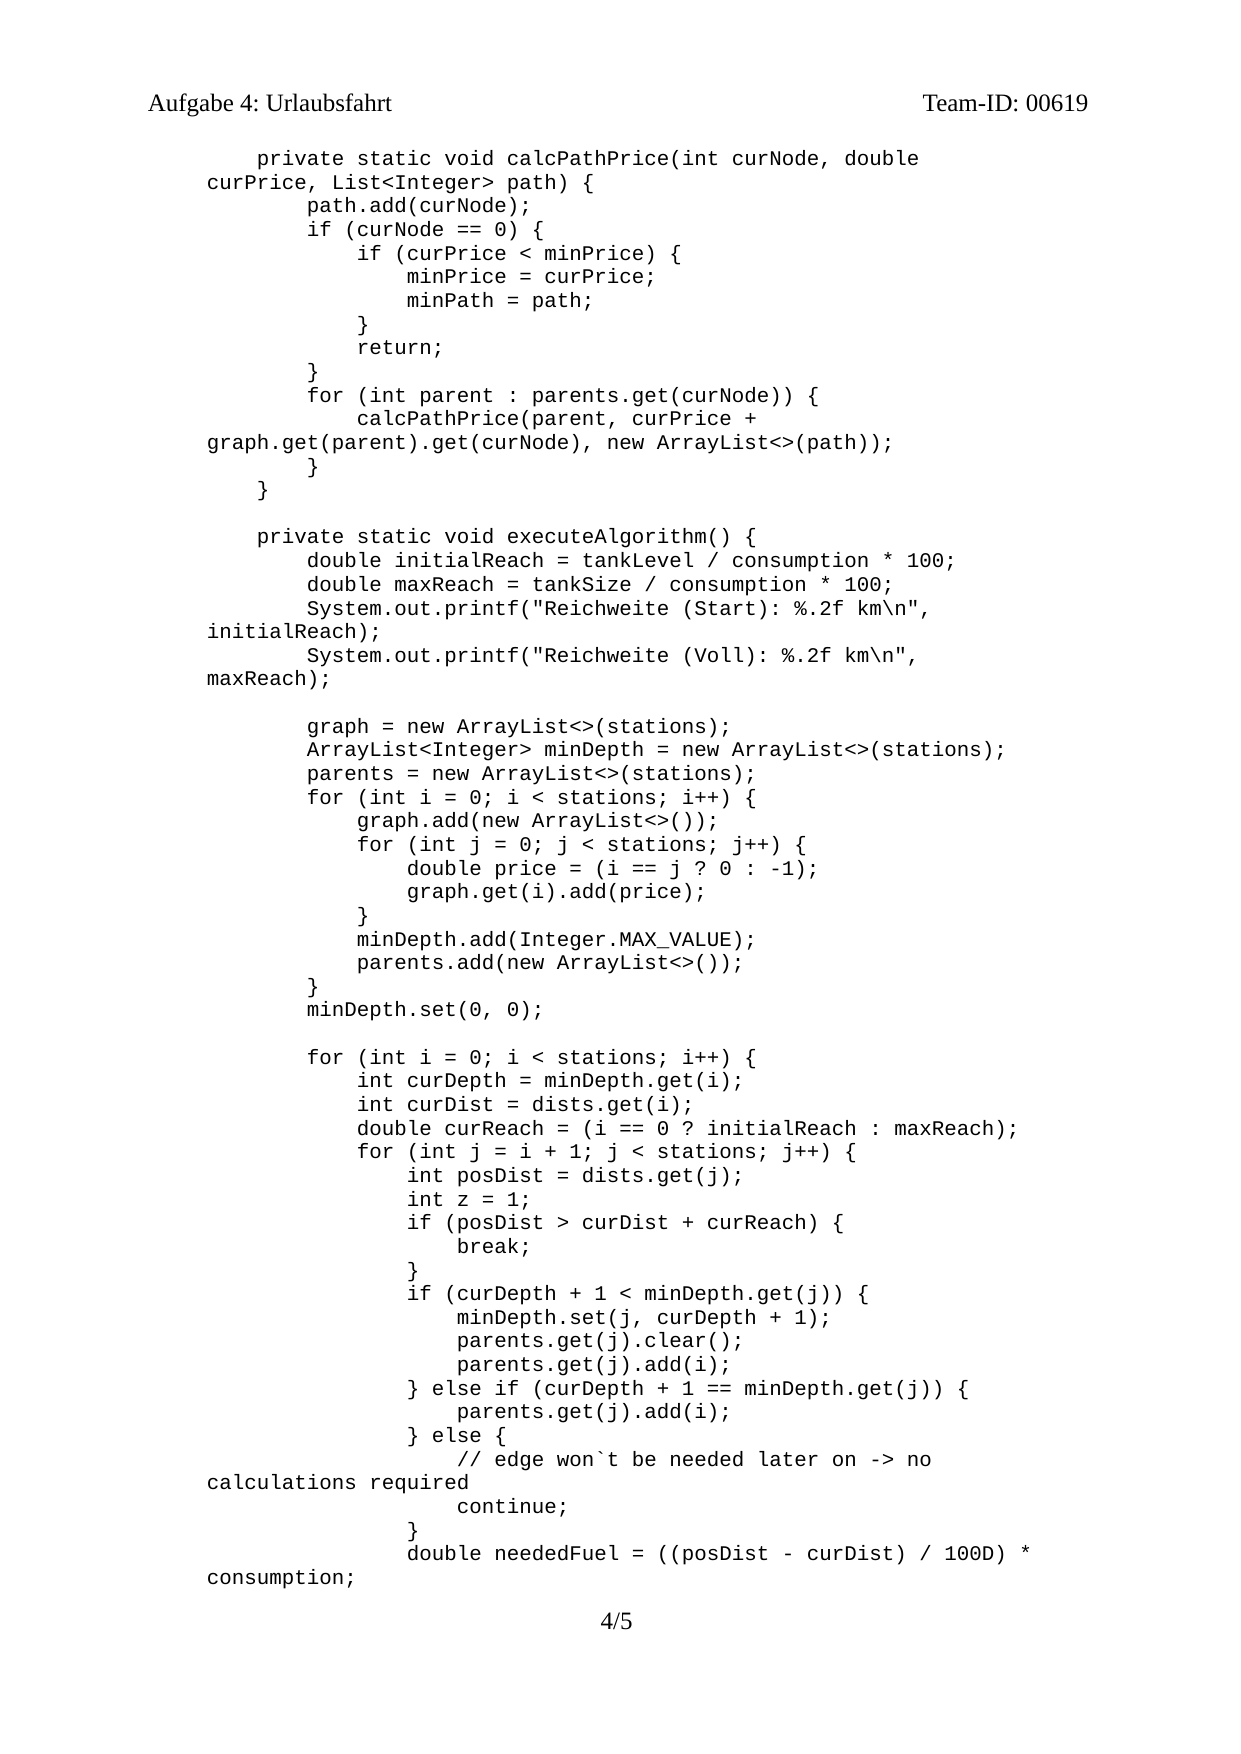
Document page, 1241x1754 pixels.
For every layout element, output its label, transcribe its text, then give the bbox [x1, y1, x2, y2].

text minDepth.set(j, curDepth + 1); [207, 1307, 1033, 1331]
text graph.get(i).add(price); [207, 881, 1033, 905]
text } [207, 479, 1033, 503]
text if (curPrice < minPrice) { [207, 243, 1033, 266]
text minDepth.set(0, 0); [207, 999, 1033, 1023]
text System.out.printf("Reichweite (Voll): %.2f km\n", maxReach); [207, 645, 1033, 692]
text calcPathPrice(parent, curPrice + graph.get(parent).get(curNode), new ArrayList<>(path)); [207, 408, 1033, 456]
text if (curDepth + 1 < minDepth.get(j)) { [207, 1283, 1033, 1307]
text int curDist = dists.get(i); [207, 1094, 1033, 1118]
text } else { [207, 1425, 1033, 1449]
text graph.add(new ArrayList<>()); [207, 810, 1033, 834]
text } [207, 456, 1033, 479]
text int curDepth = minDepth.get(i); [207, 1070, 1033, 1094]
text ArrayList<Integer> minDepth = new ArrayList<>(stations); [207, 739, 1033, 763]
text double curReach = (i == 0 ? initialReach : maxReach); [207, 1118, 1033, 1141]
text double maxReach = tankSize / consumption * 100; [207, 574, 1033, 597]
text for (int i = 0; i < stations; i++) { [207, 787, 1033, 810]
text System.out.printf("Reichweite (Start): %.2f km\n", initialReach); [207, 597, 1033, 645]
text } [207, 361, 1033, 385]
text path.add(curNode); [207, 196, 1033, 219]
text for (int j = 0; j < stations; j++) { [207, 834, 1033, 858]
text if (curNode == 0) { [207, 219, 1033, 243]
text parents.get(j).clear(); [207, 1331, 1033, 1354]
text } [207, 314, 1033, 337]
text parents.get(j).add(i); [207, 1354, 1033, 1378]
text } else if (curDepth + 1 == minDepth.get(j)) { [207, 1378, 1033, 1401]
text parents = new ArrayList<>(stations); [207, 763, 1033, 787]
text minDepth.add(Integer.MAX_VALUE); [207, 928, 1033, 952]
text for (int j = i + 1; j < stations; j++) { [207, 1141, 1033, 1165]
text continue; [207, 1496, 1033, 1520]
text if (posDist > curDist + curReach) { [207, 1212, 1033, 1236]
text break; [207, 1236, 1033, 1259]
text minPath = path; [207, 290, 1033, 314]
text parents.get(j).add(i); [207, 1401, 1033, 1425]
text for (int i = 0; i < stations; i++) { [207, 1047, 1033, 1070]
text private static void executeAlgorithm() { [207, 527, 1033, 550]
text double neededFuel = ((posDist - curDist) / 100D) * consumption; [207, 1543, 1033, 1591]
text minPrice = curPrice; [207, 266, 1033, 290]
text } [207, 905, 1033, 928]
text int z = 1; [207, 1189, 1033, 1212]
text // edge won`t be needed later on -> no calculations required [207, 1449, 1033, 1496]
text double initialReach = tankLevel / consumption * 100; [207, 550, 1033, 574]
text int posDist = dists.get(j); [207, 1165, 1033, 1189]
text } [207, 1259, 1033, 1283]
text for (int parent : parents.get(curNode)) { [207, 385, 1033, 408]
text graph = new ArrayList<>(stations); [207, 716, 1033, 739]
text } [207, 1520, 1033, 1543]
text private static void calcPathPrice(int curNode, double curPrice, List<Integer> path) { [207, 148, 1033, 196]
text double price = (i == j ? 0 : -1); [207, 858, 1033, 881]
text parents.add(new ArrayList<>()); [207, 952, 1033, 976]
text } [207, 976, 1033, 999]
text return; [207, 337, 1033, 361]
